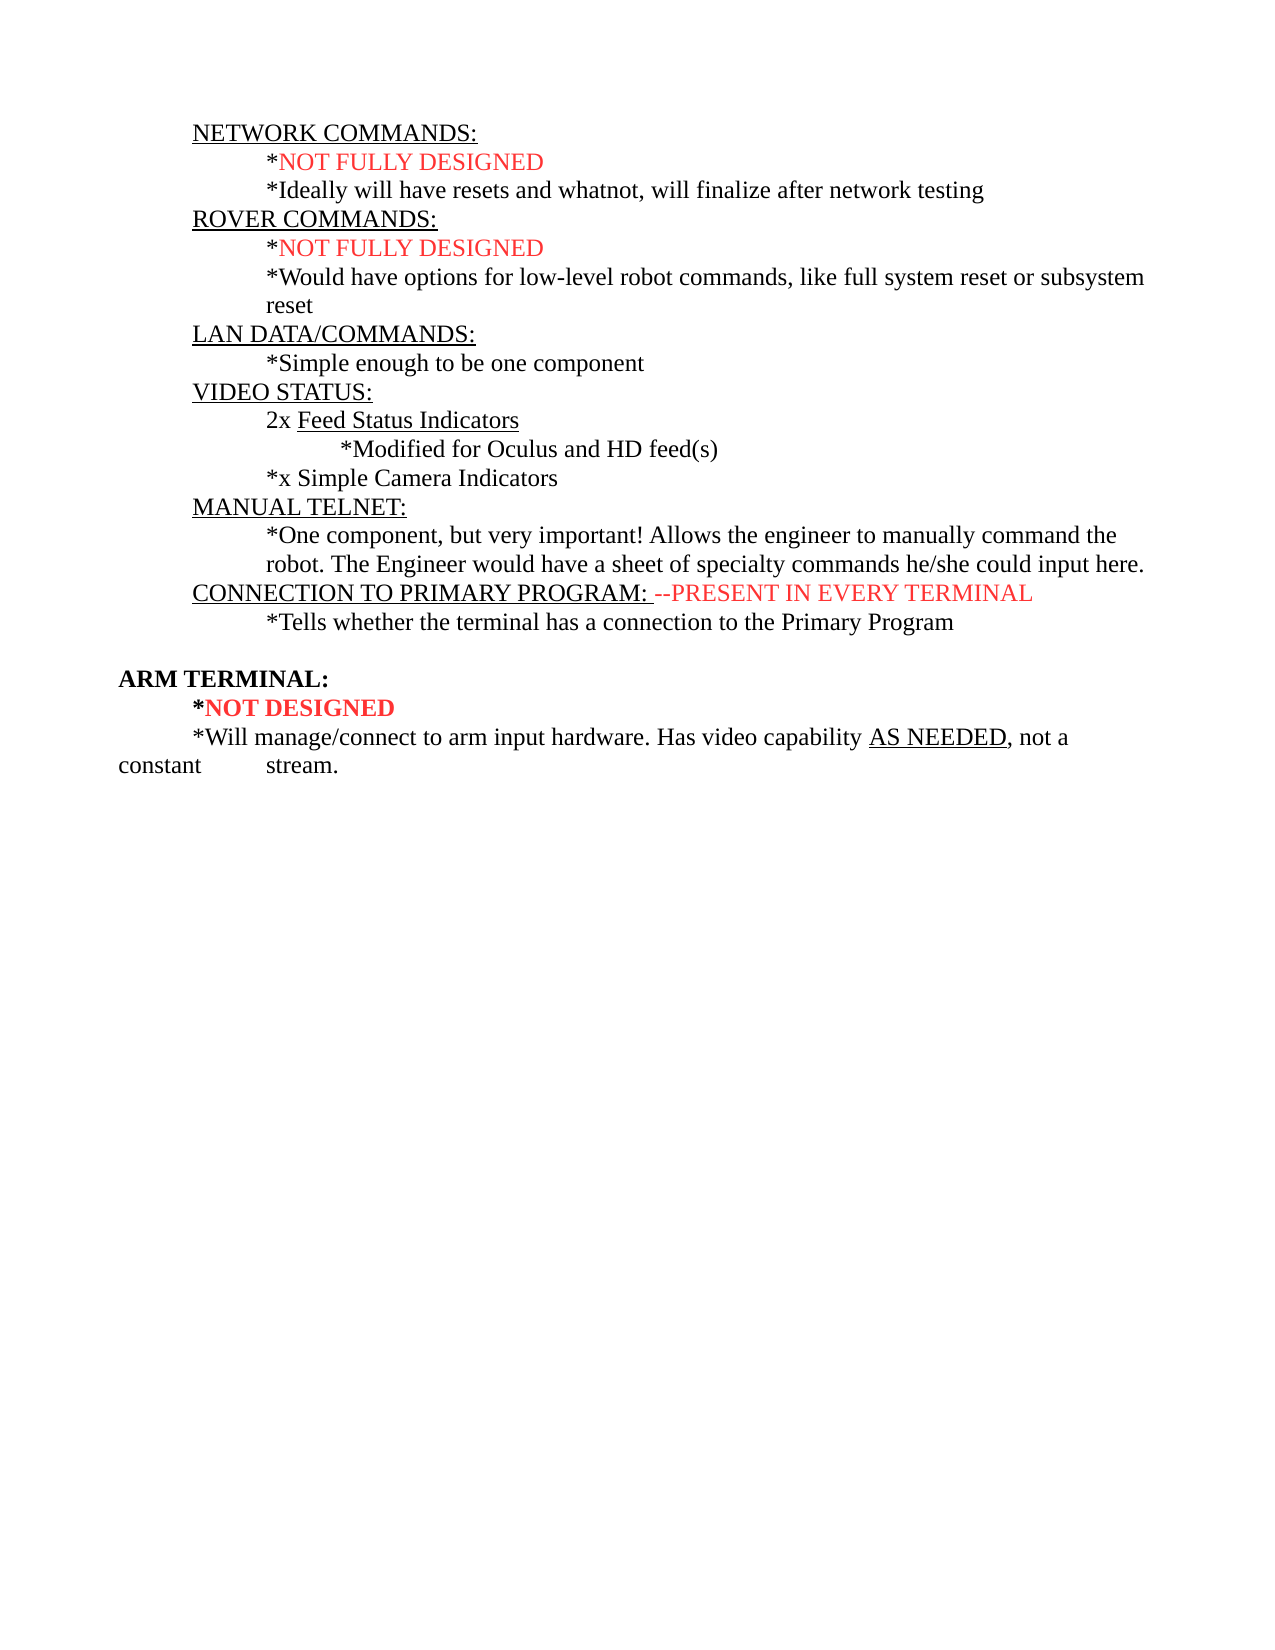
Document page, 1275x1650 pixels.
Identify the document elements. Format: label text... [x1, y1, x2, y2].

text LAN DATA/COMMANDS: [118, 319, 1157, 348]
text NETWORK COMMANDS: [118, 118, 1157, 147]
text *One component, but very important! Allows the engineer to manually command the robot. The Engineer would have a sheet of specialty commands he/she could input here. [118, 521, 1157, 578]
text *x Simple Camera Indicators [118, 463, 1157, 492]
text *Will manage/connect to arm input hardware. Has video capability AS NEEDED, not a constant stream. [118, 722, 1157, 779]
text MANUAL TELNET: [118, 492, 1157, 521]
text ROVER COMMANDS: [118, 204, 1157, 233]
text *Would have options for low-level robot commands, like full system reset or subsystem reset [118, 262, 1157, 319]
text ARM TERMINAL: [118, 664, 1157, 693]
text 2x Feed Status Indicators [118, 406, 1157, 434]
text *Simple enough to be one component [118, 348, 1157, 377]
text VIDEO STATUS: [118, 377, 1157, 406]
text *Modified for Oculus and HD feed(s) [118, 434, 1157, 463]
text *Tells whether the terminal has a connection to the Primary Program [118, 607, 1157, 636]
text CONNECTION TO PRIMARY PROGRAM: --PRESENT IN EVERY TERMINAL [118, 578, 1157, 607]
text *NOT FULLY DESIGNED [118, 233, 1157, 262]
text *Ideally will have resets and whatnot, will finalize after network testing [118, 176, 1157, 204]
text *NOT FULLY DESIGNED [118, 147, 1157, 176]
text *NOT DESIGNED [118, 693, 1157, 722]
